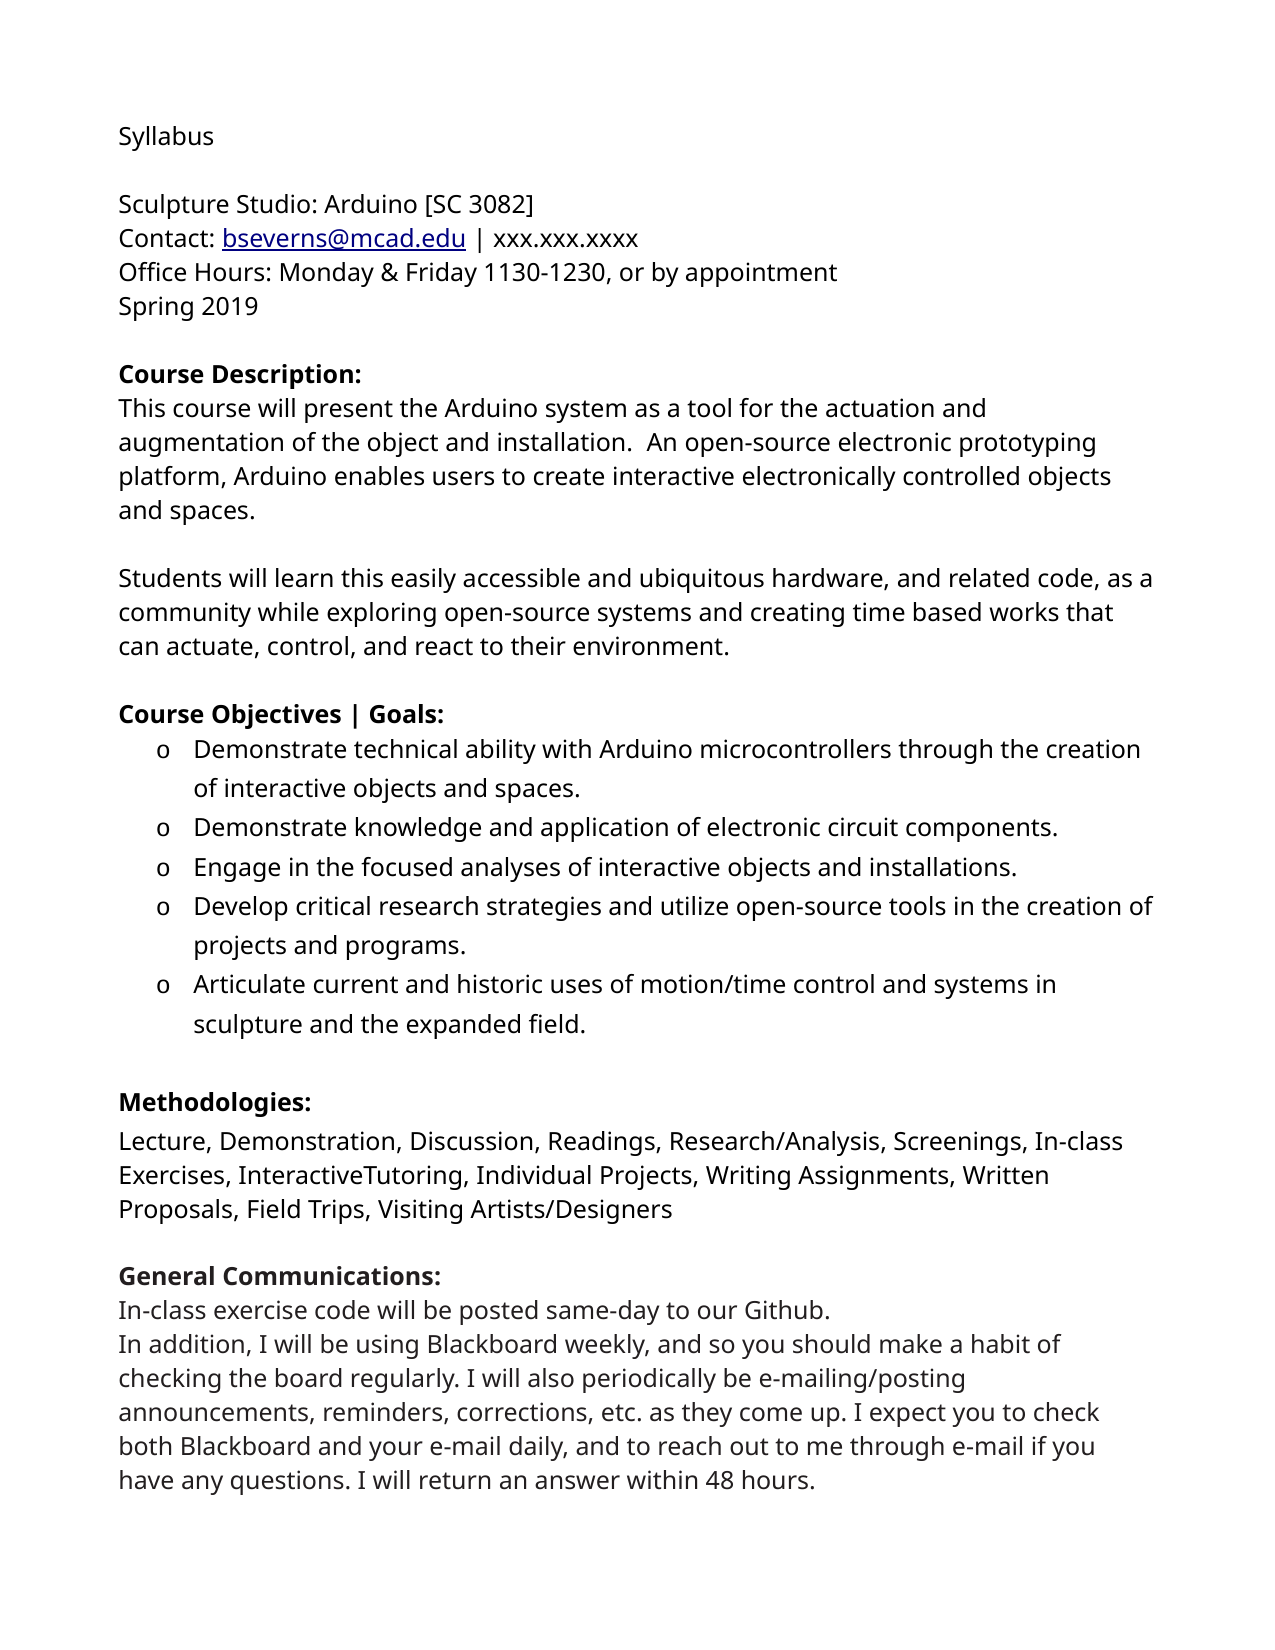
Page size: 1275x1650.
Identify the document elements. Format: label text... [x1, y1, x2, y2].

text General Communications: [118, 1258, 1157, 1292]
text Spring 2019 [118, 288, 1157, 322]
list Demonstrate technical ability with Arduino microcontrollers through the creation of interactive objects and spaces. [156, 731, 1157, 805]
text Course Description: [118, 357, 1157, 391]
text This course will present the Arduino system as a tool for the actuation and augmentation of the object and installation. An open-source electronic prototyping platform, Arduino enables users to create interactive electronically controlled objects and spaces. [118, 391, 1157, 527]
text In addition, I will be using Blackboard weekly, and so you should make a habit of checking the board regularly. I will also periodically be e-mailing/posting announcements, reminders, corrections, etc. as they come up. I expect you to check both Blackboard and your e-mail daily, and to reach out to me through e-mail if you have any questions. I will return an answer within 48 hours. [118, 1327, 1157, 1497]
list Demonstrate knowledge and application of electronic circuit components. [156, 810, 1157, 844]
list Methodologies: [118, 1085, 1157, 1119]
text Syllabus [118, 118, 1157, 152]
text Sculpture Studio: Arduino [SC 3082] [118, 186, 1157, 220]
text Office Hours: Monday & Friday 1130-1230, or by appointment [118, 254, 1157, 288]
list Articulate current and historic uses of motion/time control and systems in sculpture and the expanded field. [156, 967, 1157, 1041]
text Course Objectives | Goals: [118, 697, 1157, 731]
text In-class exercise code will be posted same-day to our Github. [118, 1292, 1157, 1327]
text Students will learn this easily accessible and ubiquitous hardware, and related code, as a community while exploring open-source systems and creating time based works that can actuate, control, and react to their environment. [118, 561, 1157, 663]
list Engage in the focused analyses of interactive objects and installations. [156, 849, 1157, 883]
text Contact: bseverns@mcad.edu | xxx.xxx.xxxx [118, 220, 1157, 254]
list Develop critical research strategies and utilize open-source tools in the creation of projects and programs. [156, 888, 1157, 962]
text Lecture, Demonstration, Discussion, Readings, Research/Analysis, Screenings, In-class Exercises, InteractiveTutoring, Individual Projects, Writing Assignments, Written Proposals, Field Trips, Visiting Artists/Designers [118, 1124, 1157, 1226]
